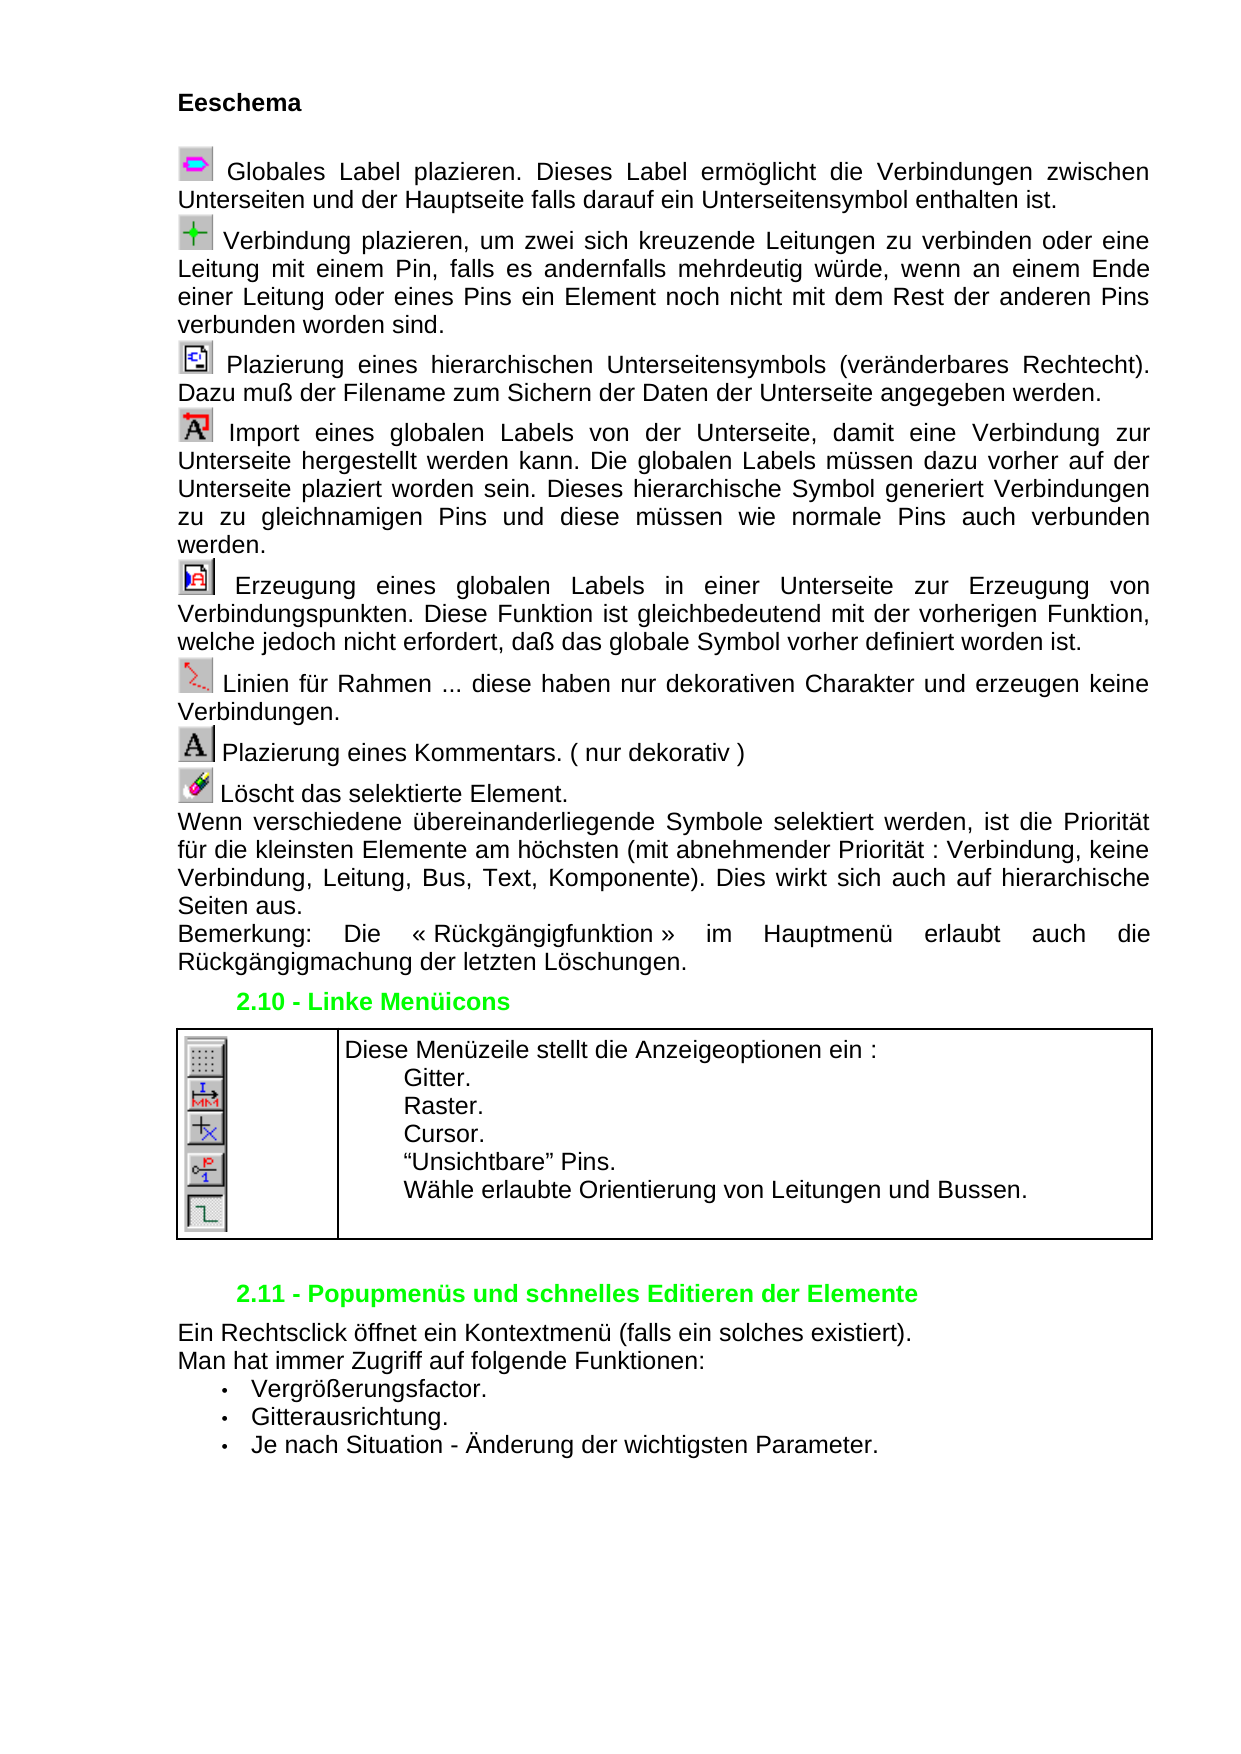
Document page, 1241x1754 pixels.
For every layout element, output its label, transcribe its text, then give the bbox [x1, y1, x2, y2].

text Man hat immer Zugriff auf folgende Funktionen: [177, 1347, 1152, 1375]
list Vergrößerungsfactor. [221, 1375, 1152, 1403]
text Plazierung eines hierarchischen Unterseitensymbols (veränderbares Rechtecht). Dazu muß der Filename zum Sichern der Daten der Unterseite angegeben werden. [177, 339, 1152, 407]
text Linien für Rahmen ... diese haben nur dekorativen Charakter und erzeugen keine Verbindungen. [177, 656, 1152, 725]
table_header [178, 1030, 337, 1237]
subtitle Popupmenüs und schnelles Editieren der Elemente [236, 1279, 1152, 1307]
text Globales Label plazieren. Dieses Label ermöglicht die Verbindungen zwischen Unterseiten und der Hauptseite falls darauf ein Unterseitensymbol enthalten ist. [177, 146, 1152, 214]
text Verbindung plazieren, um zwei sich kreuzende Leitungen zu verbinden oder eine Leitung mit einem Pin, falls es andernfalls mehrdeutig würde, wenn an einem Ende einer Leitung oder eines Pins ein Element noch nicht mit dem Rest der anderen Pins verbunden worden sind. [177, 214, 1152, 339]
text Erzeugung eines globalen Labels in einer Unterseite zur Erzeugung von Verbindungspunkten. Diese Funktion ist gleichbedeutend mit der vorherigen Funktion, welche jedoch nicht erfordert, daß das globale Symbol vorher definiert worden ist. [177, 559, 1152, 656]
text Bemerkung: Die « Rückgängigfunktion » im Hauptmenü erlaubt auch die Rückgängigmachung der letzten Löschungen. [177, 920, 1152, 976]
list Gitterausrichtung. [221, 1403, 1152, 1431]
text Ein Rechtsclick öffnet ein Kontextmenü (falls ein solches existiert). [177, 1319, 1152, 1347]
text Wenn verschiedene übereinanderliegende Symbole selektiert werden, ist die Priorität für die kleinsten Elemente am höchsten (mit abnehmender Priorität : Verbindung, keine Verbindung, Leitung, Bus, Text, Komponente). Dies wirkt sich auch auf hierarchische Seiten aus. [177, 808, 1152, 920]
table_header Diese Menüzeile stellt die Anzeigeoptionen ein : Gitter. Raster. Cursor. “Unsichtbare” Pins. Wähle erlaubte Orientierung von Leitungen und Bussen. [339, 1030, 1151, 1237]
subtitle Linke Menüicons [236, 988, 1152, 1016]
text Import eines globalen Labels von der Unterseite, damit eine Verbindung zur Unterseite hergestellt werden kann. Die globalen Labels müssen dazu vorher auf der Unterseite plaziert worden sein. Dieses hierarchische Symbol generiert Verbindungen zu zu gleichnamigen Pins und diese müssen wie normale Pins auch verbunden werden. [177, 407, 1152, 559]
text Plazierung eines Kommentars. ( nur dekorativ ) [177, 725, 1152, 767]
text Löscht das selektierte Element. [177, 767, 1152, 808]
list Je nach Situation - Änderung der wichtigsten Parameter. [221, 1431, 1152, 1459]
